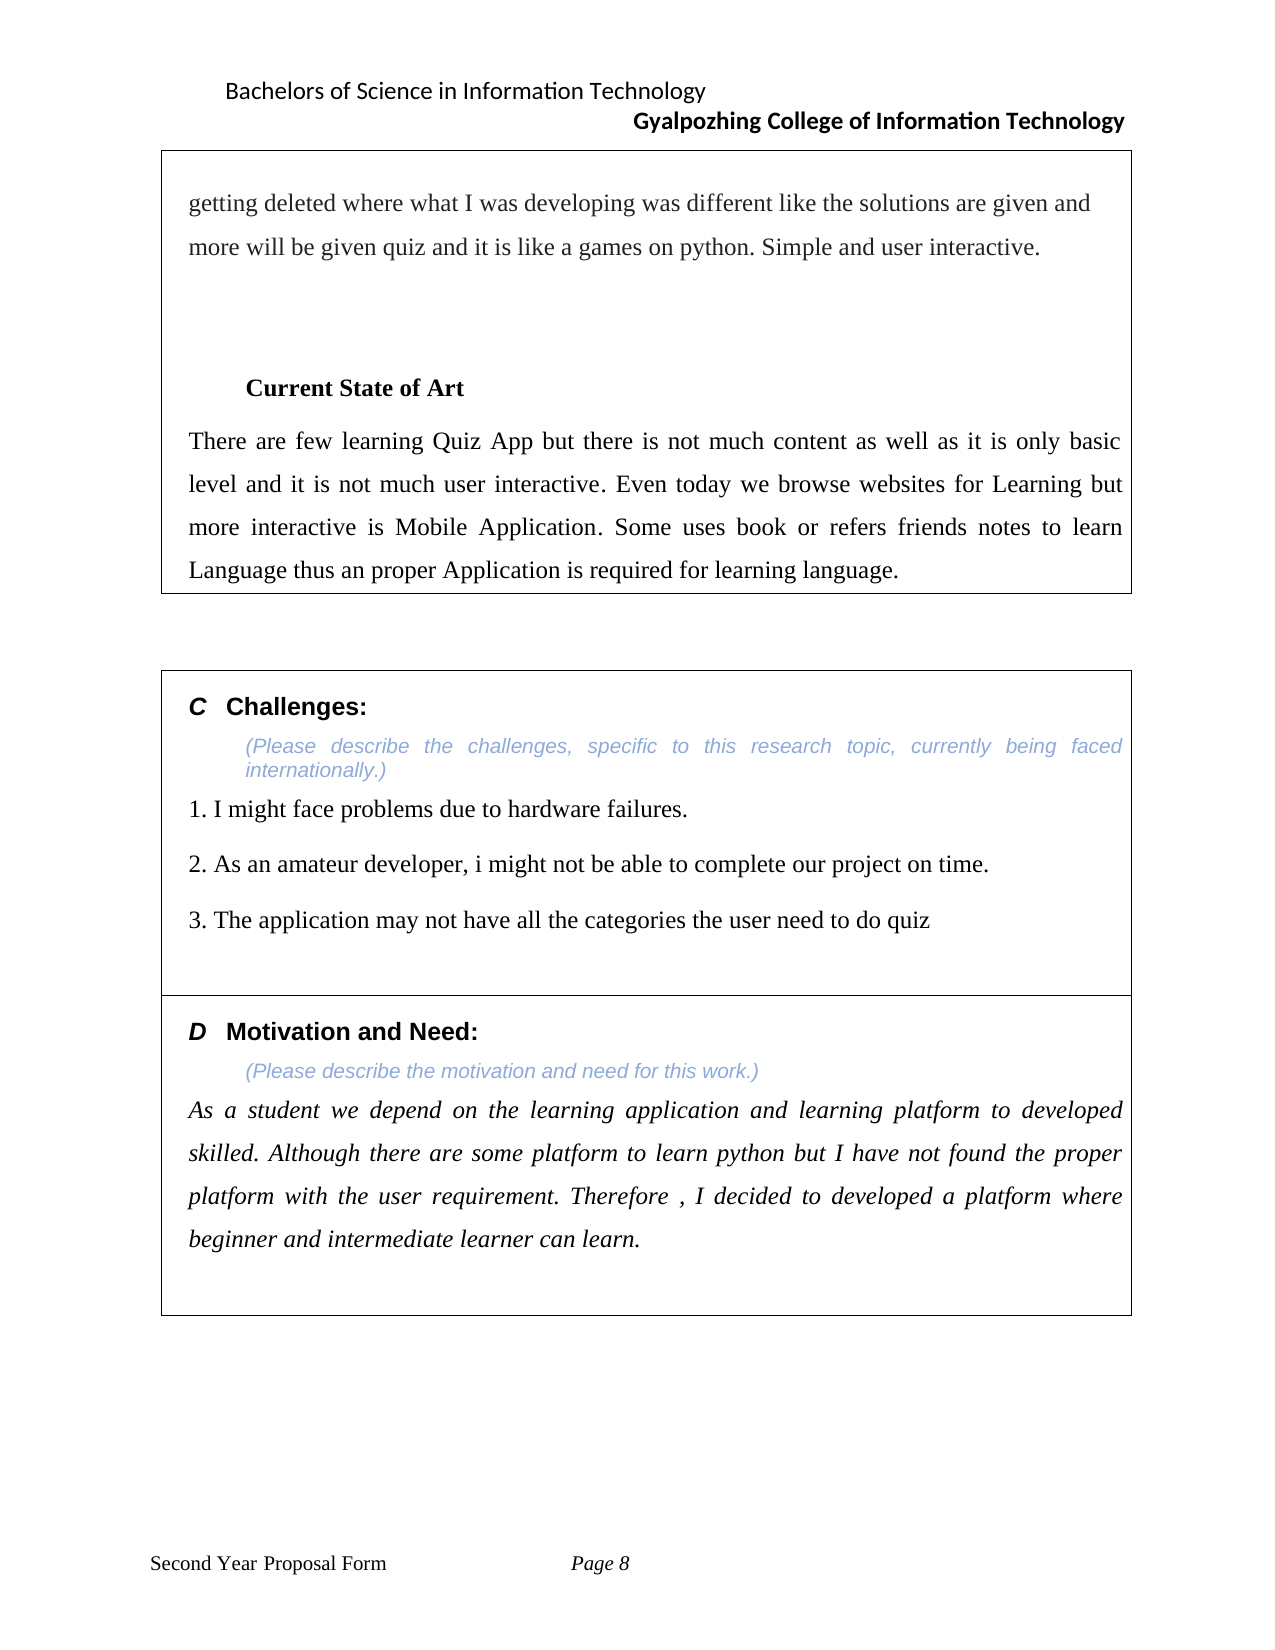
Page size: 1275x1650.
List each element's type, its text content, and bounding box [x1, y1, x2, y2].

table_cell [162, 955, 1131, 995]
table_header getting deleted where what I was developing was different like the solutions are given and more will be given quiz and it is like a games on python. Simple and user interactive. Current State of Art There are few learning Quiz App but there is not much content as well as it is only basic level and it is not much user interactive. Even today we browse websites for Learning but more interactive is Mobile Application. Some uses book or refers friends notes to learn Language thus an proper Application is required for learning language. [162, 151, 1131, 593]
table_cell Motivation and Need: (Please describe the motivation and need for this work.) As a student we depend on the learning application and learning platform to developed skilled. Although there are some platform to learn python but I have not found the proper platform with the user requirement. Therefore , I decided to developed a platform where beginner and intermediate learner can learn. [162, 996, 1131, 1274]
table_header Challenges: (Please describe the challenges, specific to this research topic, currently being faced internationally.) 1. I might face problems due to hardware failures. 2. As an amateur developer, i might not be able to complete our project on time. 3. The application may not have all the categories the user need to do quiz [162, 671, 1131, 955]
table_cell [162, 1274, 1131, 1314]
